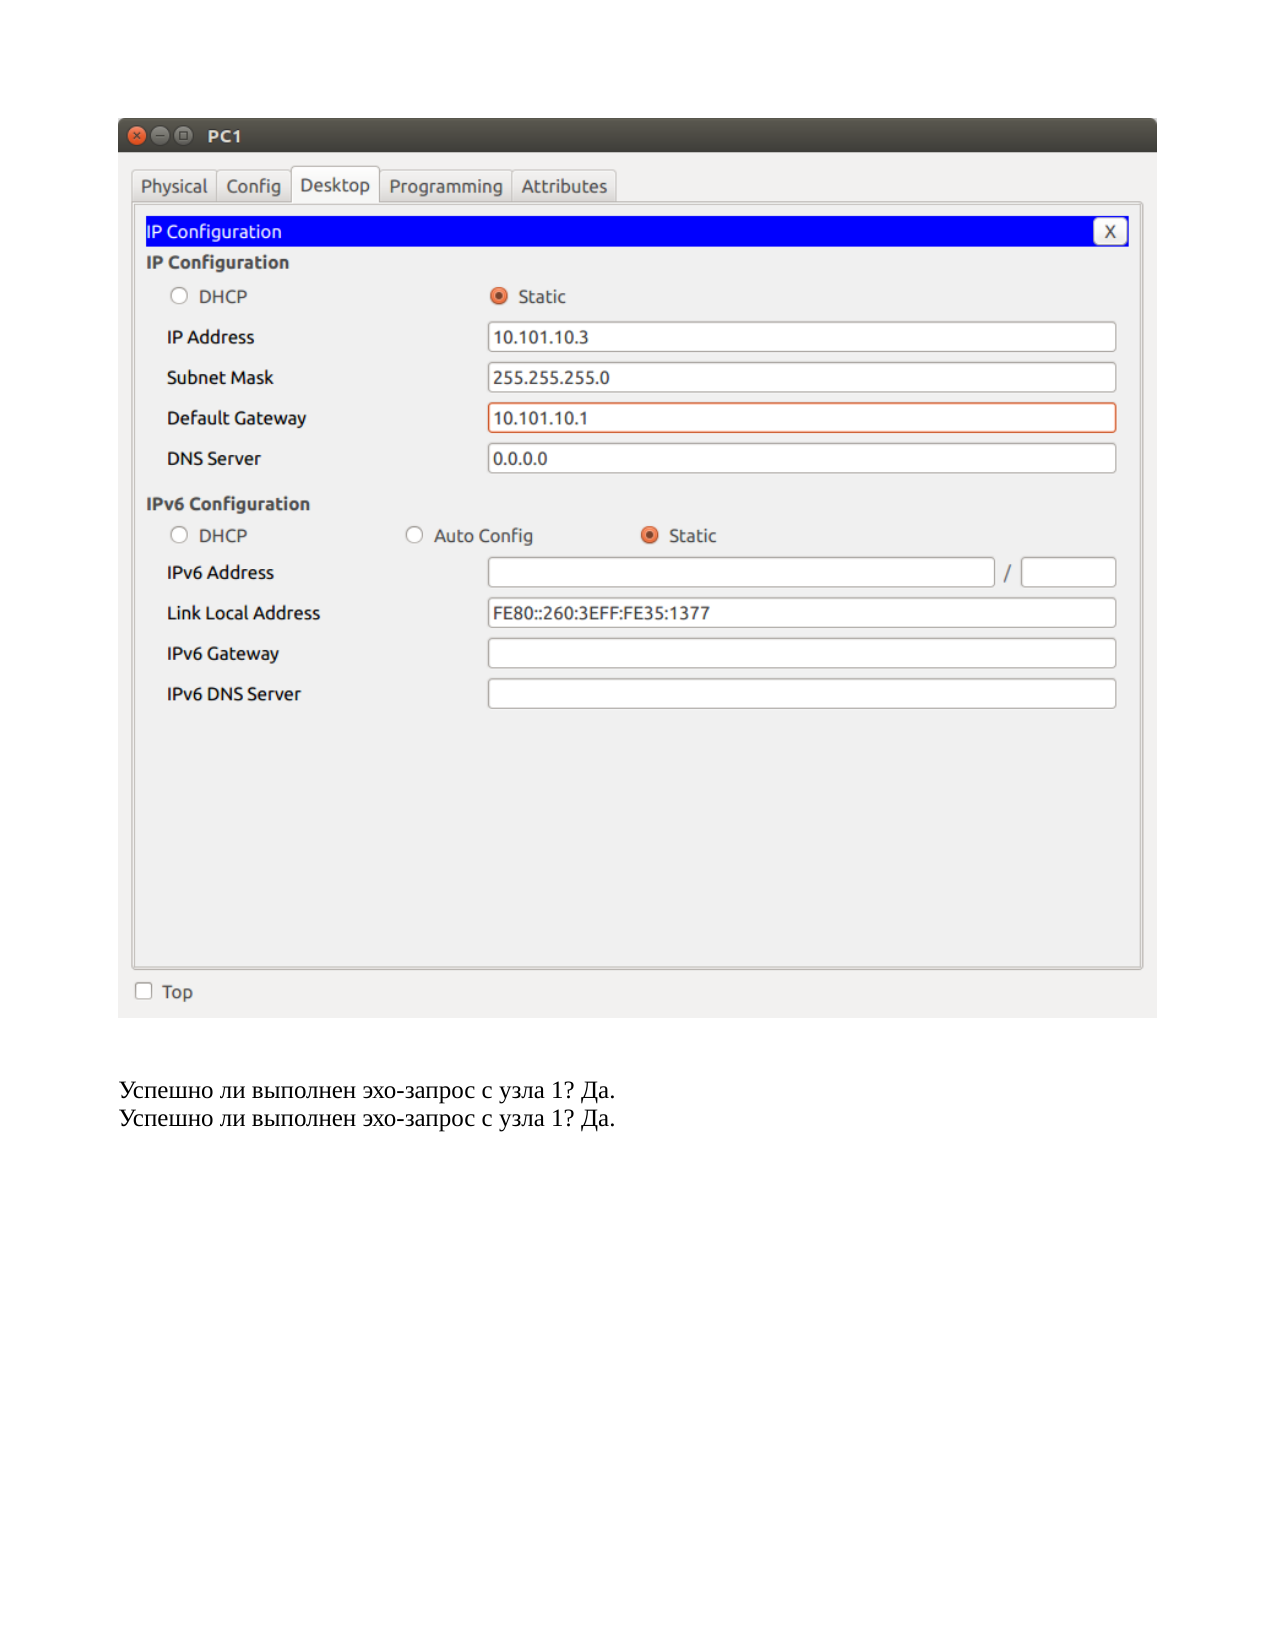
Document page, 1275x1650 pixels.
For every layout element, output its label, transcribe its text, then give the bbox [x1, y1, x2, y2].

picture [118, 118, 1157, 1018]
text Успешно ли выполнен эхо-запрос с узла 1? Да. [118, 1075, 1157, 1103]
text Успешно ли выполнен эхо-запрос с узла 1? Да. [118, 1103, 1157, 1132]
